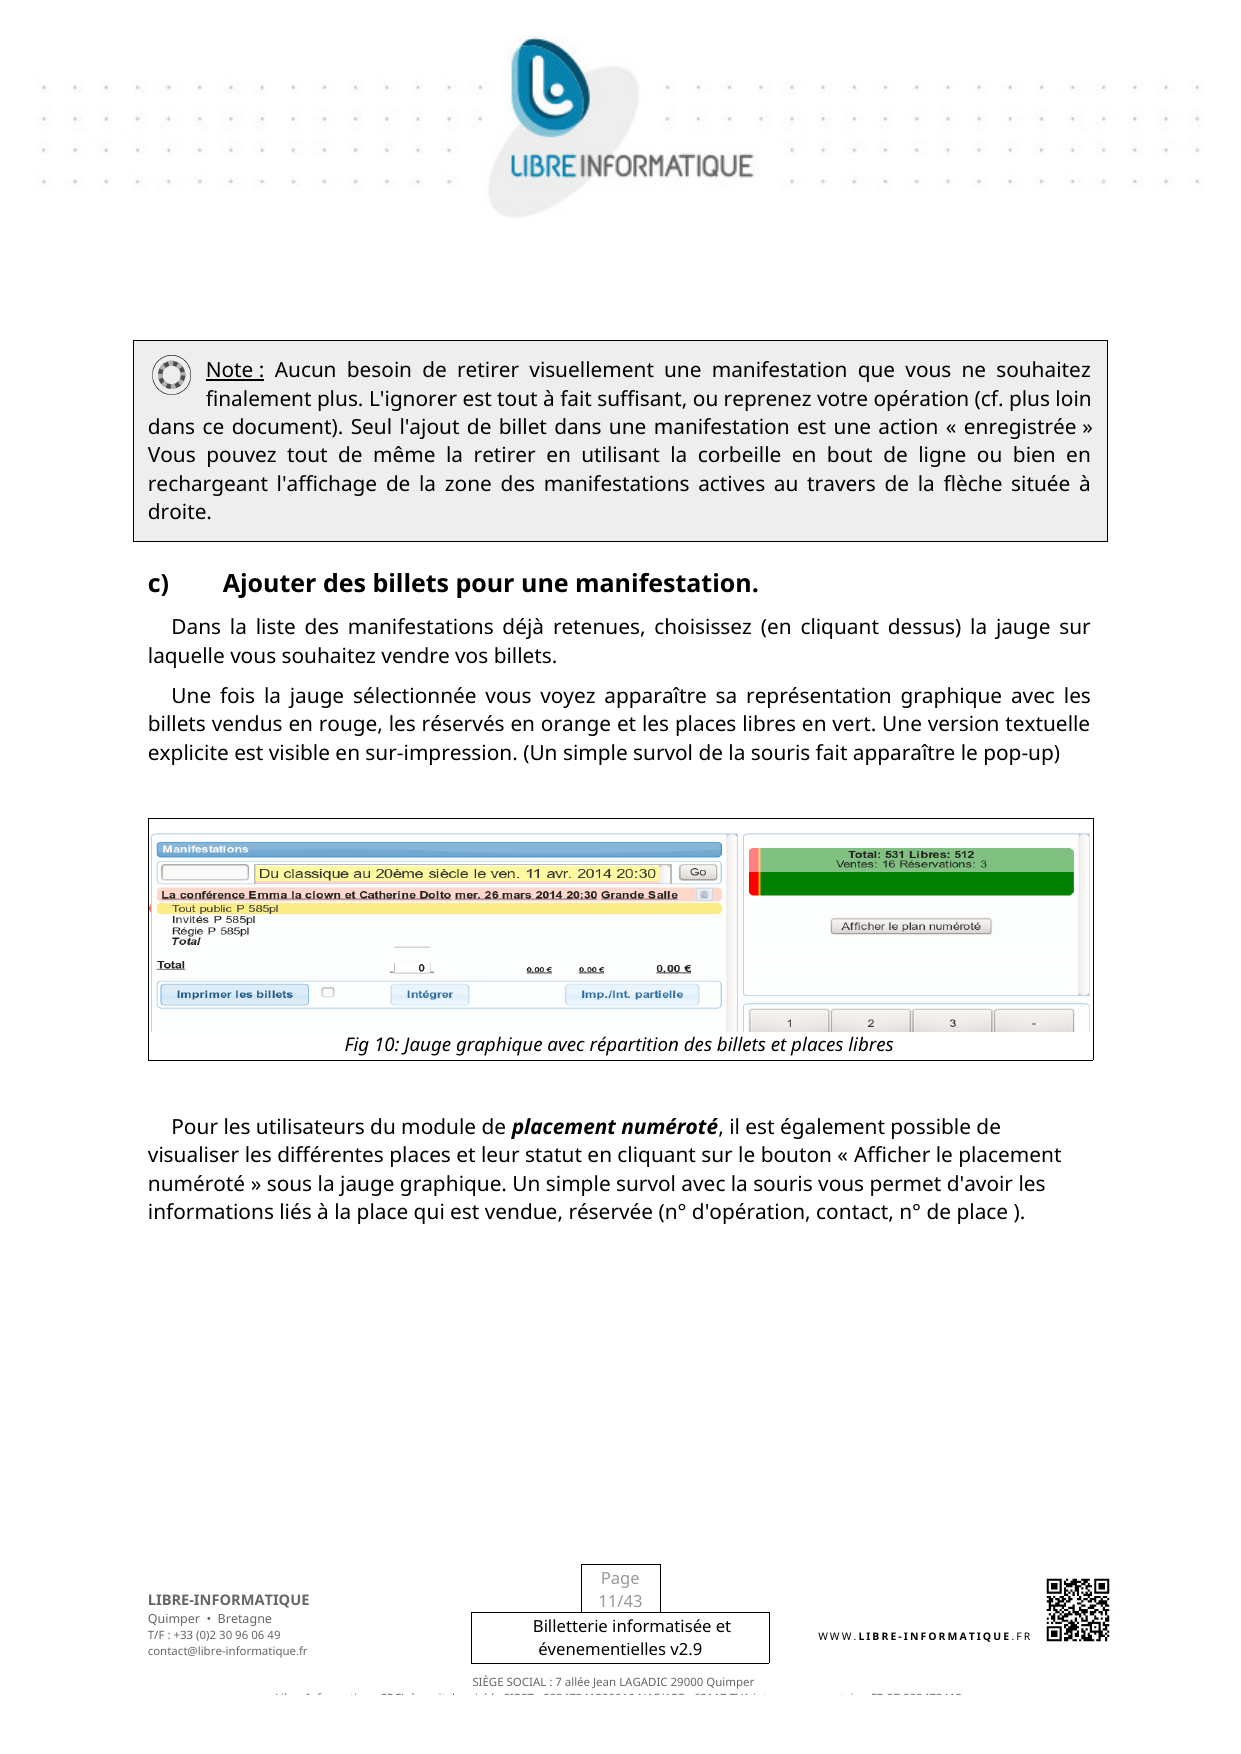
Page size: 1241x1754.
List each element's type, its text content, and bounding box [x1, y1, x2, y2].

text Une fois la jauge sélectionnée vous voyez apparaître sa représentation graphique avec les billets vendus en rouge, les réservés en orange et les places libres en vert. Une version textuelle explicite est visible en sur-impression. (Un simple survol de la souris fait apparaître le pop-up) [148, 681, 1093, 766]
text Fig 10: Jauge graphique avec répartition des billets et places libres [151, 1032, 1089, 1057]
subtitle Ajouter des billets pour une manifestation. [148, 566, 1093, 600]
picture [1036, 1568, 1120, 1652]
text Pour les utilisateurs du module de placement numéroté, il est également possible de visualiser les différentes places et leur statut en cliquant sur le bouton « Afficher le placement numéroté » sous la jauge graphique. Un simple survol avec la souris vous permet d'avoir les informations liés à la place qui est vendue, réservée (n° d'opération, contact, n° de place ). [148, 1112, 1093, 1226]
picture [150, 833, 1090, 1032]
text Note : Aucun besoin de retirer visuellement une manifestation que vous ne souhaitez finalement plus. L'ignorer est tout à fait suffisant, ou reprenez votre opération (cf. plus loin dans ce document). Seul l'ajout de billet dans une manifestation est une action « enregistrée » Vous pouvez tout de même la retirer en utilisant la corbeille en bout de ligne ou bien en rechargeant l'affichage de la zone des manifestations actives au travers de la flèche située à droite. [134, 341, 1107, 541]
picture [152, 355, 191, 395]
text Dans la liste des manifestations déjà retenues, choisissez (en cliquant dessus) la jauge sur laquelle vous souhaitez vendre vos billets. [148, 612, 1093, 669]
picture [27, 35, 1213, 220]
